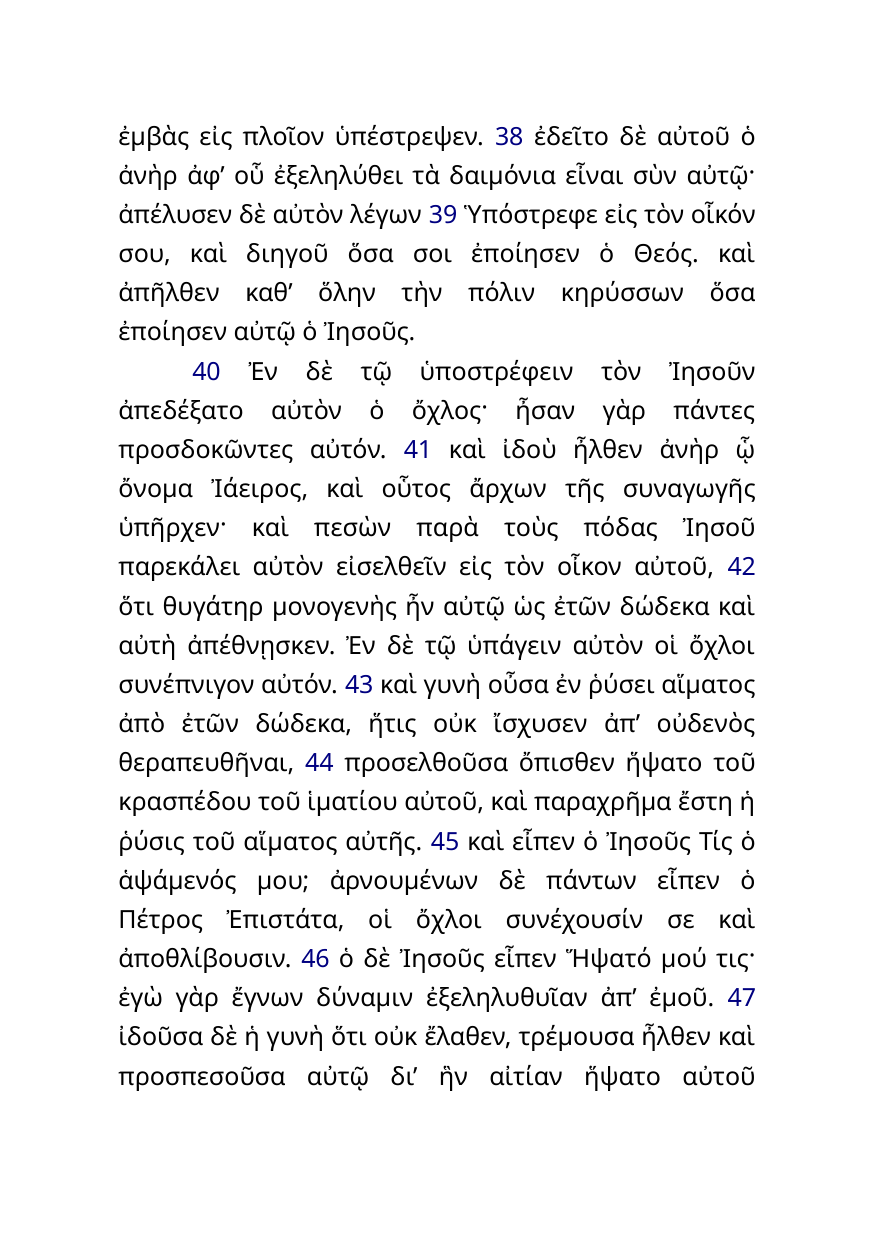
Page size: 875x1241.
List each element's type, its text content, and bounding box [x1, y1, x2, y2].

text ἐμβὰς εἰς πλοῖον ὑπέστρεψεν. 38 ἐδεῖτο δὲ αὐτοῦ ὁ ἀνὴρ ἀφ’ οὗ ἐξεληλύθει τὰ δαιμόνια εἶναι σὺν αὐτῷ· ἀπέλυσεν δὲ αὐτὸν λέγων 39 Ὑπόστρεφε εἰς τὸν οἶκόν σου, καὶ διηγοῦ ὅσα σοι ἐποίησεν ὁ Θεός. καὶ ἀπῆλθεν καθ’ ὅλην τὴν πόλιν κηρύσσων ὅσα ἐποίησεν αὐτῷ ὁ Ἰησοῦς. [118, 118, 756, 348]
text 40 Ἐν δὲ τῷ ὑποστρέφειν τὸν Ἰησοῦν ἀπεδέξατο αὐτὸν ὁ ὄχλος· ἦσαν γὰρ πάντες προσδοκῶντες αὐτόν. 41 καὶ ἰδοὺ ἦλθεν ἀνὴρ ᾧ ὄνομα Ἰάειρος, καὶ οὗτος ἄρχων τῆς συναγωγῆς ὑπῆρχεν· καὶ πεσὼν παρὰ τοὺς πόδας Ἰησοῦ παρεκάλει αὐτὸν εἰσελθεῖν εἰς τὸν οἶκον αὐτοῦ, 42 ὅτι θυγάτηρ μονογενὴς ἦν αὐτῷ ὡς ἐτῶν δώδεκα καὶ αὐτὴ ἀπέθνῃσκεν. Ἐν δὲ τῷ ὑπάγειν αὐτὸν οἱ ὄχλοι συνέπνιγον αὐτόν. 43 καὶ γυνὴ οὖσα ἐν ῥύσει αἵματος ἀπὸ ἐτῶν δώδεκα, ἥτις οὐκ ἴσχυσεν ἀπ’ οὐδενὸς θεραπευθῆναι, 44 προσελθοῦσα ὄπισθεν ἥψατο τοῦ κρασπέδου τοῦ ἱματίου αὐτοῦ, καὶ παραχρῆμα ἔστη ἡ ῥύσις τοῦ αἵματος αὐτῆς. 45 καὶ εἶπεν ὁ Ἰησοῦς Τίς ὁ ἁψάμενός μου; ἀρνουμένων δὲ πάντων εἶπεν ὁ Πέτρος Ἐπιστάτα, οἱ ὄχλοι συνέχουσίν σε καὶ ἀποθλίβουσιν. 46 ὁ δὲ Ἰησοῦς εἶπεν Ἥψατό μού τις· ἐγὼ γὰρ ἔγνων δύναμιν ἐξεληλυθυῖαν ἀπ’ ἐμοῦ. 47 ἰδοῦσα δὲ ἡ γυνὴ ὅτι οὐκ ἔλαθεν, τρέμουσα ἦλθεν καὶ προσπεσοῦσα αὐτῷ δι’ ἣν αἰτίαν ἥψατο αὐτοῦ [118, 353, 756, 1092]
